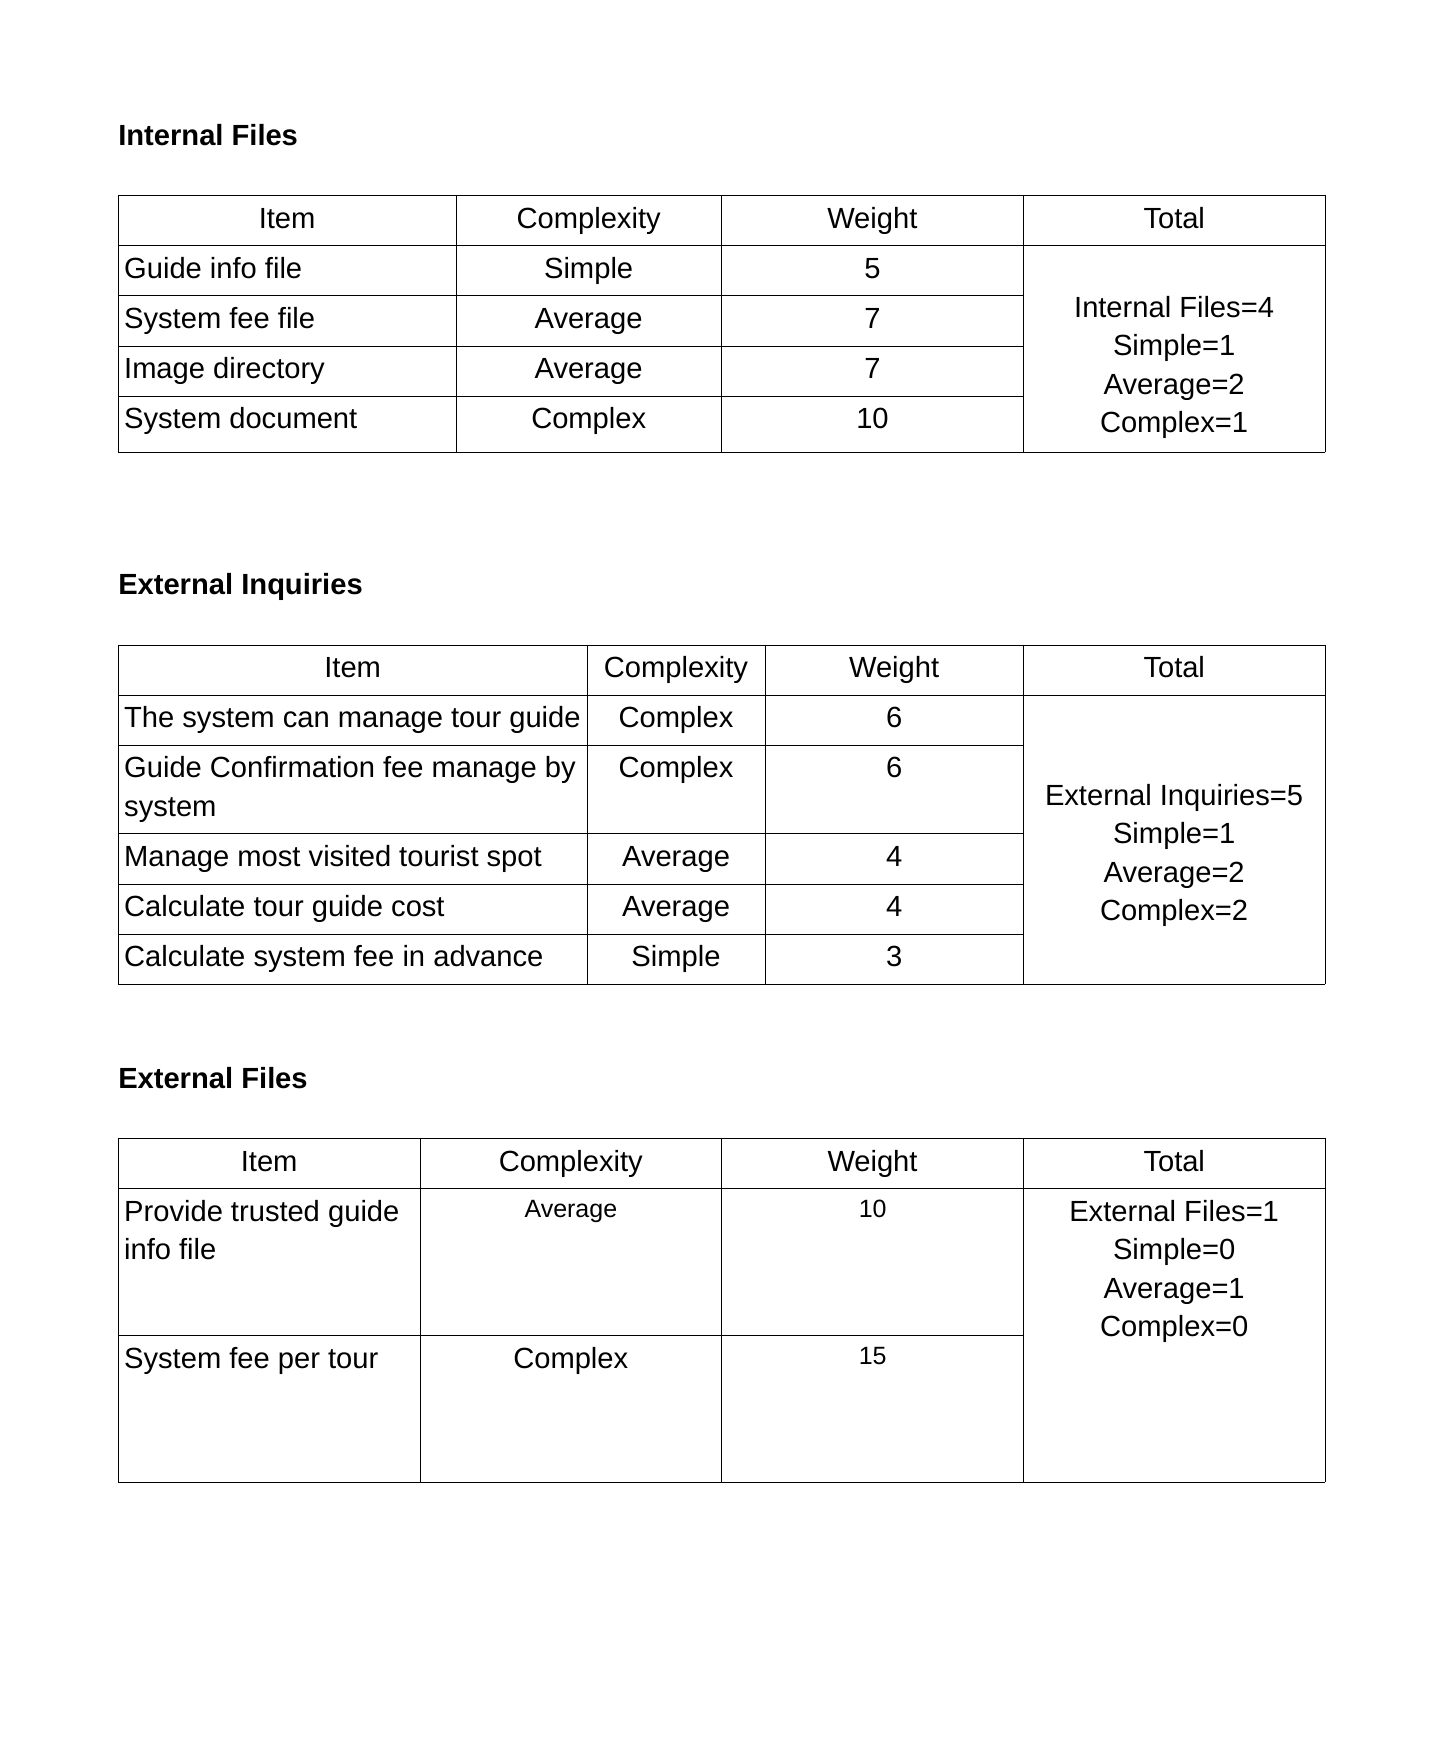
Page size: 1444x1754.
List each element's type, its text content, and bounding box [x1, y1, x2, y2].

table_cell 5 [722, 246, 1023, 295]
text Internal Files [118, 118, 1325, 152]
table_cell External Files=1 Simple=0 Average=1 Complex=0 [1024, 1189, 1325, 1482]
table_cell Internal Files=4 Simple=1 Average=2 Complex=1 [1024, 246, 1325, 452]
table_header Weight [722, 196, 1023, 245]
table_cell Complex [457, 397, 721, 452]
table_cell Image directory [119, 347, 456, 396]
table_cell Complex [588, 746, 765, 833]
table_cell Manage most visited tourist spot [119, 834, 587, 883]
table_cell Average [588, 885, 765, 933]
table_cell System document [119, 397, 456, 452]
table_cell Simple [588, 935, 765, 984]
table_cell Calculate tour guide cost [119, 885, 587, 933]
table_cell 7 [722, 296, 1023, 346]
table_cell Average [421, 1189, 721, 1335]
table_cell System fee file [119, 296, 456, 346]
table_header Total [1024, 646, 1325, 694]
table_cell 10 [722, 397, 1023, 452]
table_cell ­ External Inquiries=5 Simple=1 Average=2 Complex=2 [1024, 696, 1325, 984]
table_cell 6 [766, 696, 1023, 745]
table_cell Simple [457, 246, 721, 295]
table_cell 6 [766, 746, 1023, 833]
table_cell 4 [766, 834, 1023, 883]
table_cell Guide Confirmation fee manage by system [119, 746, 587, 833]
table_cell Average [457, 296, 721, 346]
table_cell Guide info file [119, 246, 456, 295]
table_header Complexity [457, 196, 721, 245]
table_header Total [1024, 196, 1325, 245]
table_header Complexity [421, 1139, 721, 1188]
table_cell Average [588, 834, 765, 883]
table_cell Complex [588, 696, 765, 745]
table_header Weight [766, 646, 1023, 694]
table_cell Provide trusted guide info file [119, 1189, 420, 1335]
table_cell 3 [766, 935, 1023, 984]
table_cell 4 [766, 885, 1023, 933]
text External Files [118, 1061, 1325, 1094]
table_cell Average [457, 347, 721, 396]
table_header Complexity [588, 646, 765, 694]
table_cell 7 [722, 347, 1023, 396]
table_cell 15 [722, 1336, 1023, 1482]
table_header Total [1024, 1139, 1325, 1188]
table_header Item [119, 196, 456, 245]
table_header Item [119, 646, 587, 694]
table_cell Complex [421, 1336, 721, 1482]
table_cell System fee per tour [119, 1336, 420, 1482]
table_cell Calculate system fee in advance [119, 935, 587, 984]
text External Inquiries [118, 567, 1325, 601]
table_cell 10 [722, 1189, 1023, 1335]
table_header Weight [722, 1139, 1023, 1188]
table_cell The system can manage tour guide [119, 696, 587, 745]
table_header Item [119, 1139, 420, 1188]
